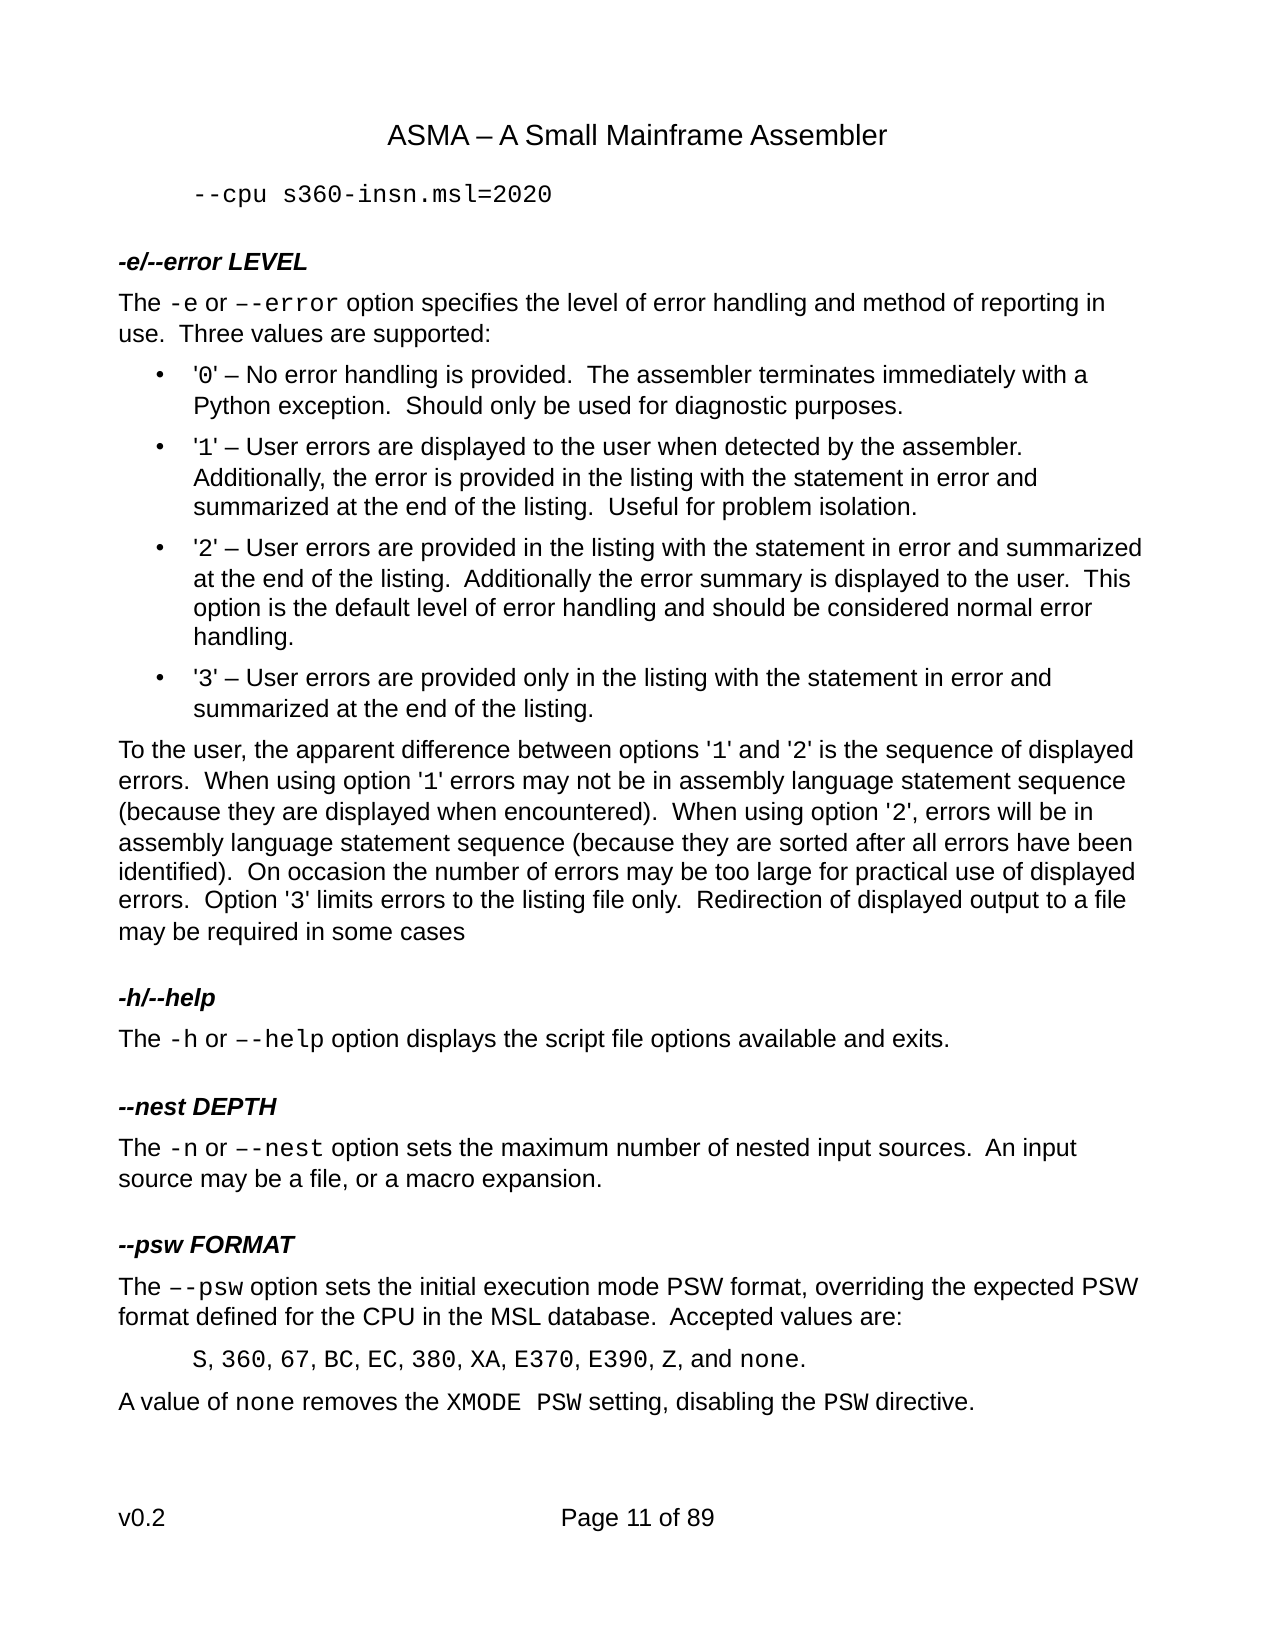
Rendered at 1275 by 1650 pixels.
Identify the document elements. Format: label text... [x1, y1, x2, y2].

text --cpu s360-insn.msl=2020 [192, 181, 1157, 209]
text The -h or –-help option displays the script file options available and exits. [118, 1024, 1157, 1055]
subtitle -e/--error LEVEL [118, 247, 1157, 276]
text The -n or –-nest option sets the maximum number of nested input sources. An input source may be a file, or a macro expansion. [118, 1133, 1157, 1193]
list '0' – No error handling is provided. The assembler terminates immediately with a Python exception. Should only be used for diagnostic purposes. [156, 360, 1157, 420]
subtitle --psw FORMAT [118, 1230, 1157, 1259]
text The -e or –-error option specifies the level of error handling and method of reporting in use. Three values are supported: [118, 288, 1157, 348]
list '2' – User errors are provided in the listing with the statement in error and summarized at the end of the listing. Additionally the error summary is displayed to the user. This option is the default level of error handling and should be considered normal error handling. [156, 533, 1157, 651]
list '1' – User errors are displayed to the user when detected by the assembler. Additionally, the error is provided in the listing with the statement in error and summarized at the end of the listing. Useful for problem isolation. [156, 432, 1157, 521]
text S, 360, 67, BC, EC, 380, XA, E370, E390, Z, and none. [192, 1344, 1157, 1374]
text The –-psw option sets the initial execution mode PSW format, overriding the expected PSW format defined for the CPU in the MSL database. Accepted values are: [118, 1271, 1157, 1331]
subtitle --nest DEPTH [118, 1092, 1157, 1121]
subtitle -h/--help [118, 983, 1157, 1011]
text A value of none removes the XMODE PSW setting, disabling the PSW directive. [118, 1387, 1157, 1418]
list '3' – User errors are provided only in the listing with the statement in error and summarized at the end of the listing. [156, 663, 1157, 723]
text To the user, the apparent difference between options '1' and '2' is the sequence of displayed errors. When using option '1' errors may not be in assembly language statement sequence (because they are displayed when encountered). When using option '2', errors will be in assembly language statement sequence (because they are sorted after all errors have been identified). On occasion the number of errors may be too large for practical use of displayed errors. Option '3' limits errors to the listing file only. Redirection of displayed output to a file may be required in some cases [118, 735, 1157, 945]
